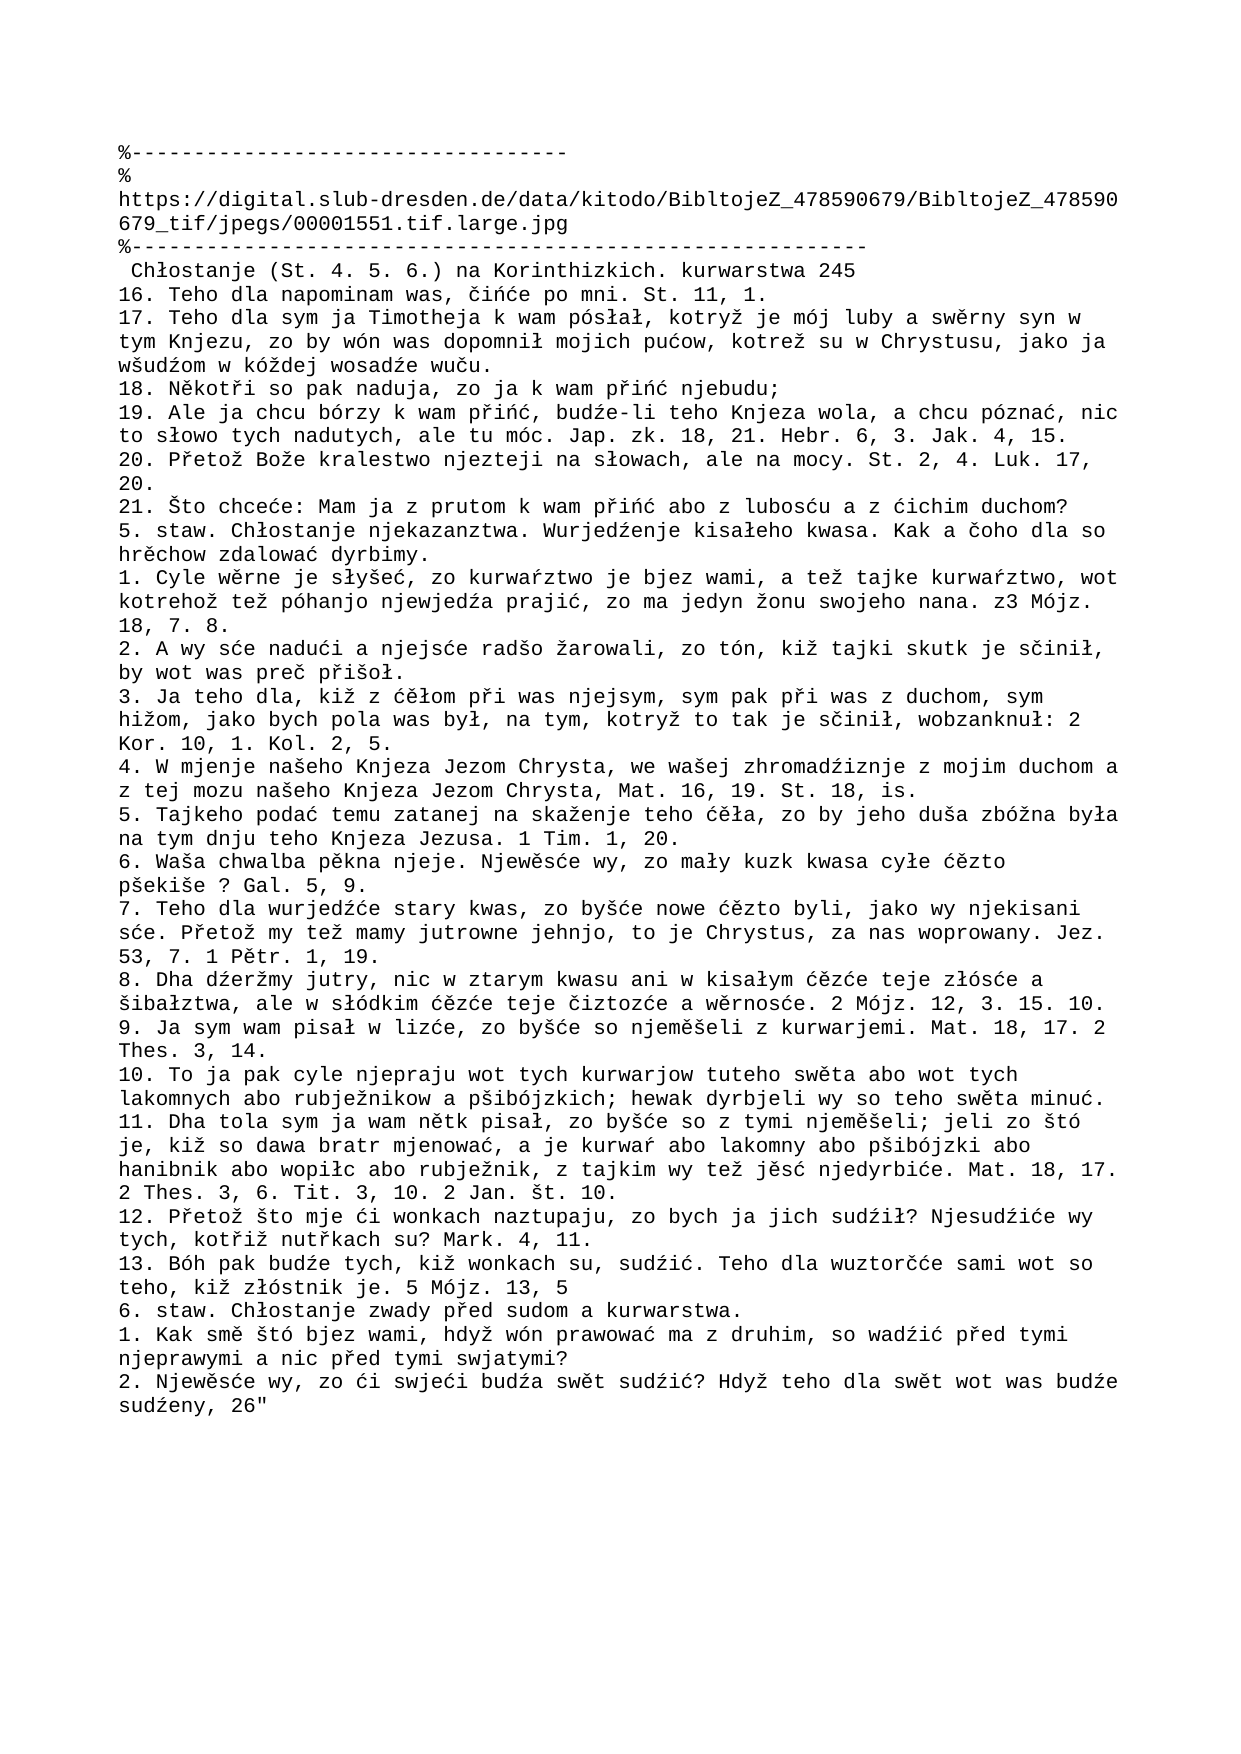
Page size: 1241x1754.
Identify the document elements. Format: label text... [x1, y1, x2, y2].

text %----------------------------------- [118, 142, 1122, 165]
text 6. staw. Chłostanje zwady před sudom a kurwarstwa. [118, 1300, 1122, 1324]
text 8. Dha dźeržmy jutry, nic w ztarym kwasu ani w kisałym ćězće teje złósće a šibałztwa, ale w słódkim ćězće teje čiztozće a wěrnosće. 2 Mójz. 12, 3. 15. 10. [118, 969, 1122, 1017]
text 17. Teho dla sym ja Timotheja k wam pósłał, kotryž je mój luby a swěrny syn w tym Knjezu, zo by wón was dopomnił mojich pućow, kotrež su w Chrystusu, jako ja wšudźom w kóždej wosadźe wuču. [118, 307, 1122, 378]
text 3. Ja teho dla, kiž z ćěłom při was njejsym, sym pak při was z duchom, sym hižom, jako bych pola was był, na tym, kotryž to tak je sčinił, wobzanknuł: 2 Kor. 10, 1. Kol. 2, 5. [118, 686, 1122, 757]
text 5. staw. Chłostanje njekazanztwa. Wurjedźenje kisałeho kwasa. Kak a čoho dla so hrěchow zdalować dyrbimy. [118, 520, 1122, 567]
text 9. Ja sym wam pisał w lizće, zo byšće so njeměšeli z kurwarjemi. Mat. 18, 17. 2 Thes. 3, 14. [118, 1017, 1122, 1064]
text 1. Cyle wěrne je słyšeć, zo kurwaŕztwo je bjez wami, a tež tajke kurwaŕztwo, wot kotrehož tež póhanjo njewjedźa prajić, zo ma jedyn žonu swojeho nana. z3 Mójz. 18, 7. 8. [118, 567, 1122, 638]
text 2. A wy sće nadući a njejsće radšo žarowali, zo tón, kiž tajki skutk je sčinił, by wot was preč přišoł. [118, 638, 1122, 686]
text 19. Ale ja chcu bórzy k wam přińć, budźe-li teho Knjeza wola, a chcu póznać, nic to słowo tych nadutych, ale tu móc. Jap. zk. 18, 21. Hebr. 6, 3. Jak. 4, 15. [118, 402, 1122, 449]
text 5. Tajkeho podać temu zatanej na skaženje teho ćěła, zo by jeho duša zbóžna była na tym dnju teho Knjeza Jezusa. 1 Tim. 1, 20. [118, 804, 1122, 851]
text 7. Teho dla wurjedźće stary kwas, zo byšće nowe ćězto byli, jako wy njekisani sće. Přetož my tež mamy jutrowne jehnjo, to je Chrystus, za nas woprowany. Jez. 53, 7. 1 Pětr. 1, 19. [118, 898, 1122, 969]
text 11. Dha tola sym ja wam nětk pisał, zo byšće so z tymi njeměšeli; jeli zo štó je, kiž so dawa bratr mjenować, a je kurwaŕ abo lakomny abo pšibójzki abo hanibnik abo wopiłc abo rubježnik, z tajkim wy tež jěsć njedyrbiće. Mat. 18, 17. 2 Thes. 3, 6. Tit. 3, 10. 2 Jan. št. 10. [118, 1111, 1122, 1206]
text 12. Přetož što mje ći wonkach naztupaju, zo bych ja jich sudźił? Njesudźiće wy tych, kotřiž nutřkach su? Mark. 4, 11. [118, 1206, 1122, 1253]
text 20. Přetož Bože kralestwo njezteji na słowach, ale na mocy. St. 2, 4. Luk. 17, 20. [118, 449, 1122, 496]
text 21. Što chceće: Mam ja z prutom k wam přińć abo z lubosću a z ćichim duchom? [118, 496, 1122, 520]
text 6. Waša chwalba pěkna njeje. Njewěsće wy, zo mały kuzk kwasa cyłe ćězto pšekiše ? Gal. 5, 9. [118, 851, 1122, 898]
text %----------------------------------------------------------- [118, 236, 1122, 260]
text 13. Bóh pak budźe tych, kiž wonkach su, sudźić. Teho dla wuztorčće sami wot so teho, kiž złóstnik je. 5 Mójz. 13, 5 [118, 1253, 1122, 1300]
text 4. W mjenje našeho Knjeza Jezom Chrysta, we wašej zhromadźiznje z mojim duchom a z tej mozu našeho Knjeza Jezom Chrysta, Mat. 16, 19. St. 18, is. [118, 757, 1122, 804]
text 18. Někotři so pak naduja, zo ja k wam přińć njebudu; [118, 378, 1122, 402]
text % https://digital.slub-dresden.de/data/kitodo/BibltojeZ_478590679/BibltojeZ_478590679_tif/jpegs/00001551.tif.large.jpg [118, 165, 1122, 236]
text 16. Teho dla napominam was, čińće po mni. St. 11, 1. [118, 284, 1122, 307]
text 1. Kak smě štó bjez wami, hdyž wón prawować ma z druhim, so wadźić před tymi njeprawymi a nic před tymi swjatymi? [118, 1324, 1122, 1371]
text 10. To ja pak cyle njepraju wot tych kurwarjow tuteho swěta abo wot tych lakomnych abo rubježnikow a pšibójzkich; hewak dyrbjeli wy so teho swěta minuć. [118, 1064, 1122, 1111]
text 2. Njewěsće wy, zo ći swjeći budźa swět sudźić? Hdyž teho dla swět wot was budźe sudźeny, 26" [118, 1371, 1122, 1419]
text Chłostanje (St. 4. 5. 6.) na Korinthizkich. kurwarstwa 245 [118, 260, 1122, 284]
